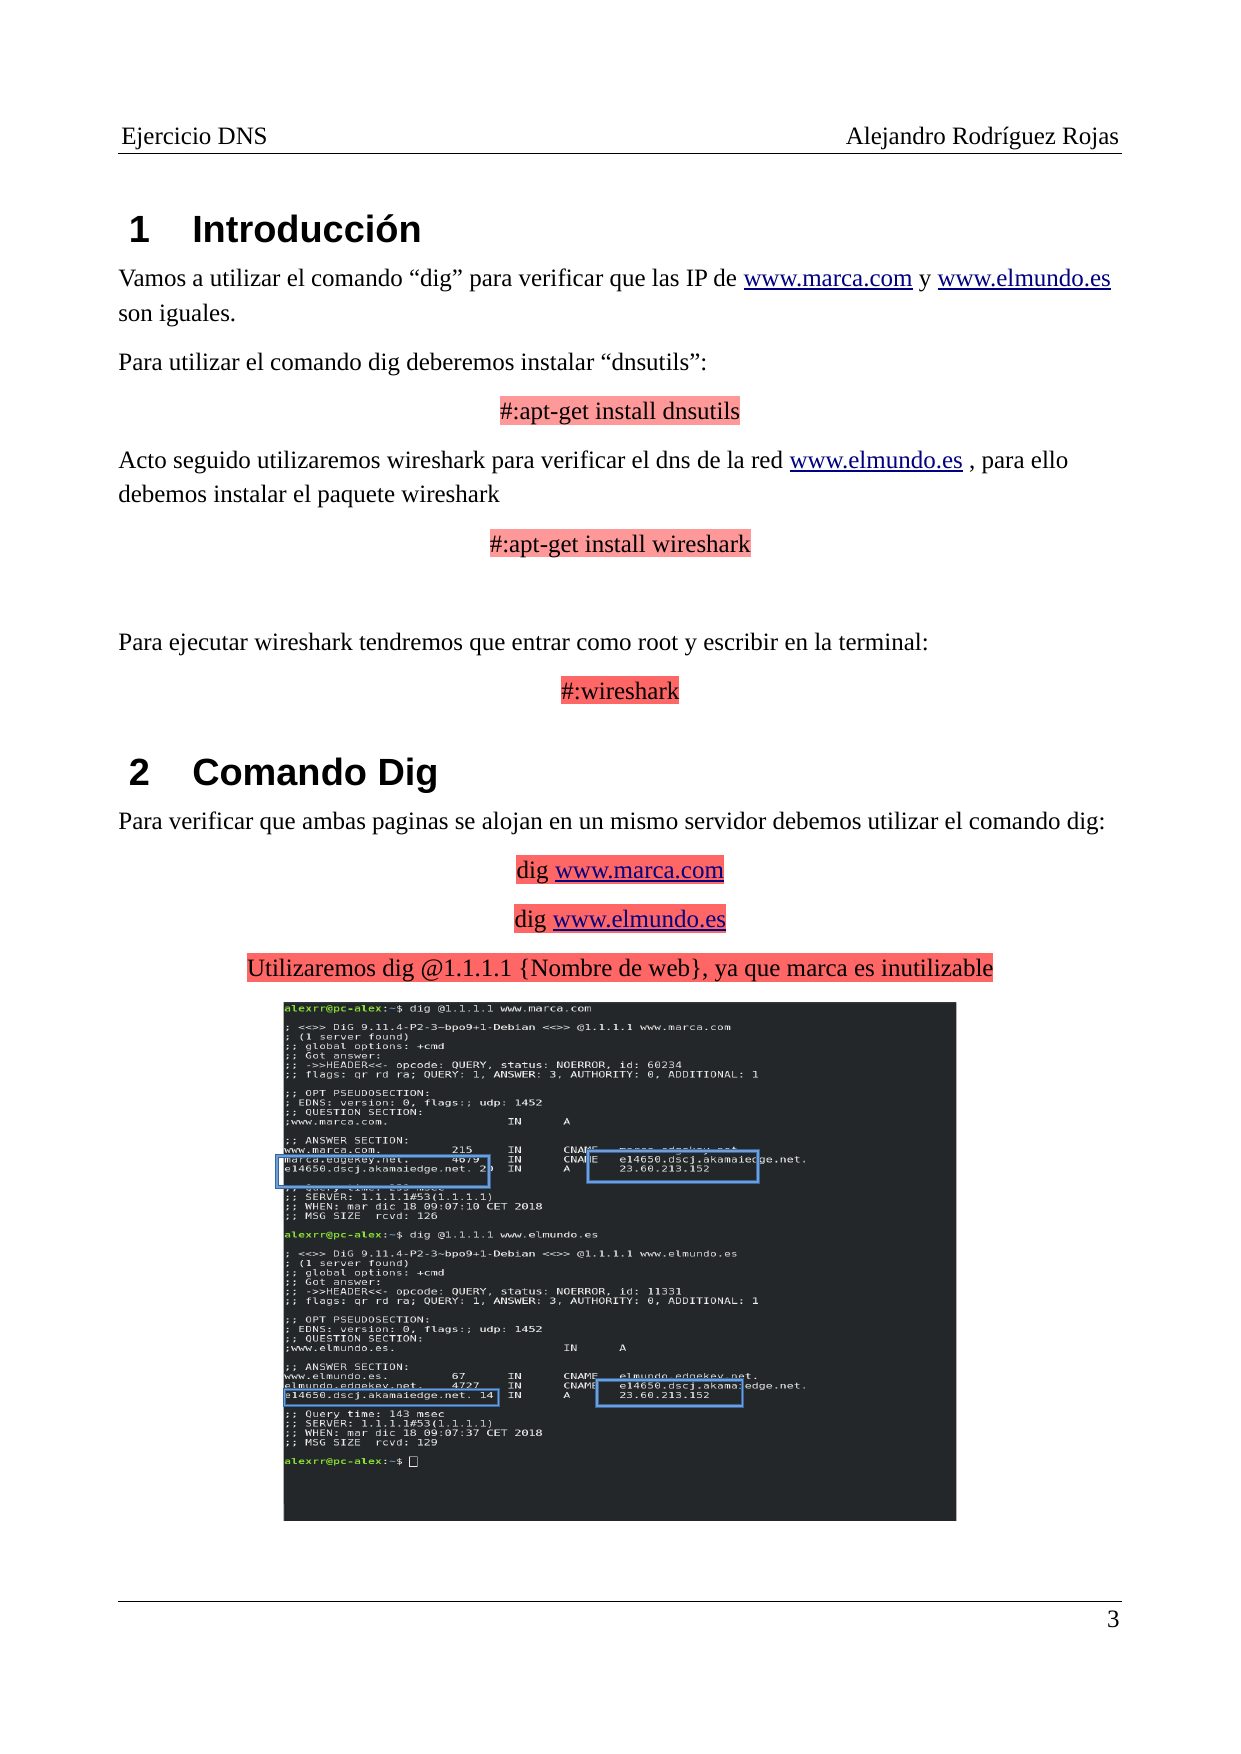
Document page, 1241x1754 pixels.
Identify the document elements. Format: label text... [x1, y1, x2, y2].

text #:wireshark [118, 676, 1122, 704]
text dig www.elmundo.es [118, 904, 1122, 933]
text Utilizaremos dig @1.1.1.1 {Nombre de web}, ya que marca es inutilizable [118, 953, 1122, 982]
text Para verificar que ambas paginas se alojan en un mismo servidor debemos utilizar el comando dig: [118, 806, 1122, 835]
text Vamos a utilizar el comando “dig” para verificar que las IP de www.marca.com y www.elmundo.es son iguales. [118, 263, 1122, 327]
subtitle Comando Dig [118, 750, 1122, 793]
text Para ejecutar wireshark tendremos que entrar como root y escribir en la terminal: [118, 627, 1122, 656]
text dig www.marca.com [118, 855, 1122, 884]
subtitle Introducción [118, 207, 1122, 251]
text Para utilizar el comando dig deberemos instalar “dnsutils”: [118, 347, 1122, 376]
text Acto seguido utilizaremos wireshark para verificar el dns de la red www.elmundo.es , para ello debemos instalar el paquete wireshark [118, 445, 1122, 508]
text #:apt-get install wireshark [118, 529, 1122, 557]
text #:apt-get install dnsutils [118, 396, 1122, 425]
